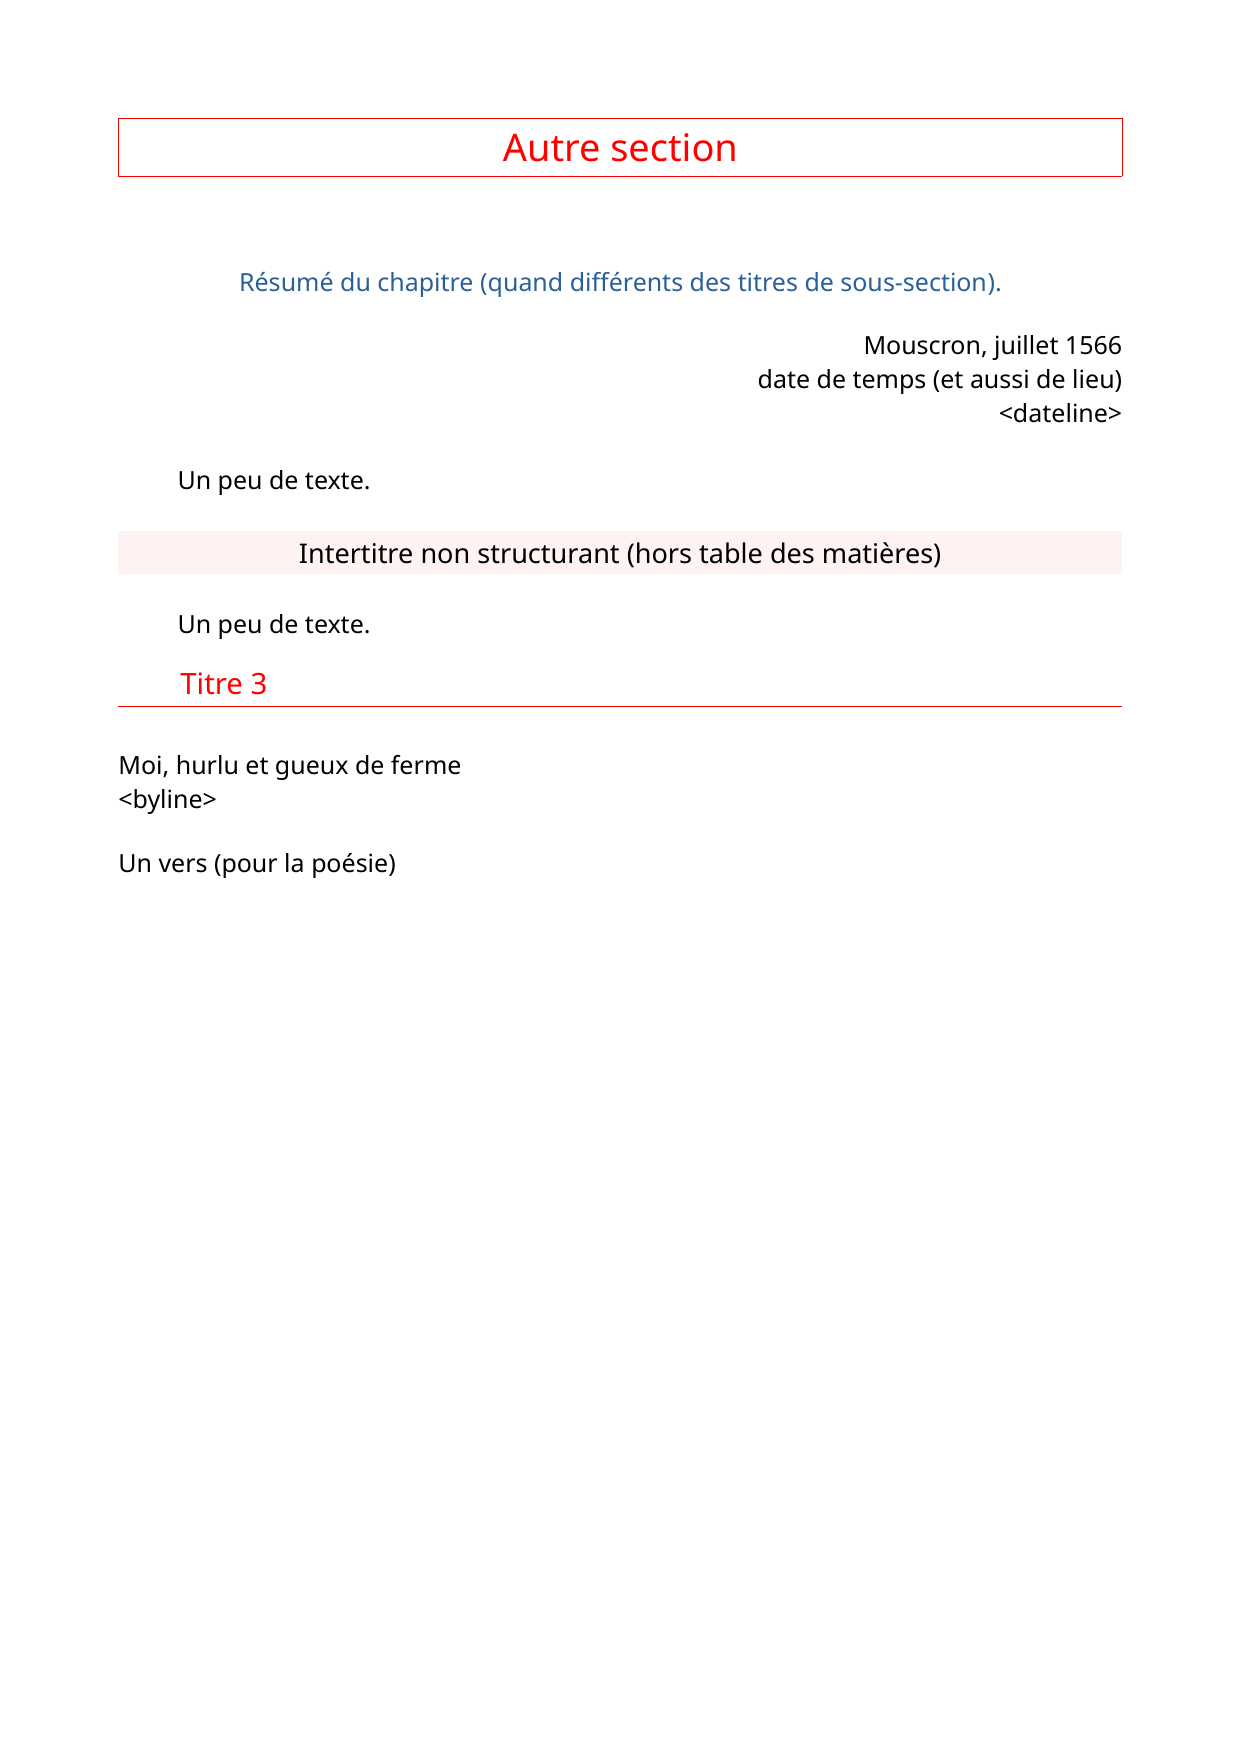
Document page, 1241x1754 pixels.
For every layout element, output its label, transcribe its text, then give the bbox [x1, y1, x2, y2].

text Intertitre non structurant (hors table des matières) [118, 531, 1122, 574]
subtitle Autre section [119, 119, 1122, 176]
text Résumé du chapitre (quand différents des titres de sous-section). [118, 264, 1122, 298]
text Un vers (pour la poésie) [118, 846, 1122, 879]
text Mouscron, juillet 1566 date de temps (et aussi de lieu) <dateline> [118, 328, 1122, 430]
text Moi, hurlu et gueux de ferme <byline> [118, 748, 1122, 816]
subtitle Titre 3 [118, 660, 1122, 706]
text Un peu de texte. [118, 606, 1122, 640]
text Un peu de texte. [118, 462, 1122, 497]
